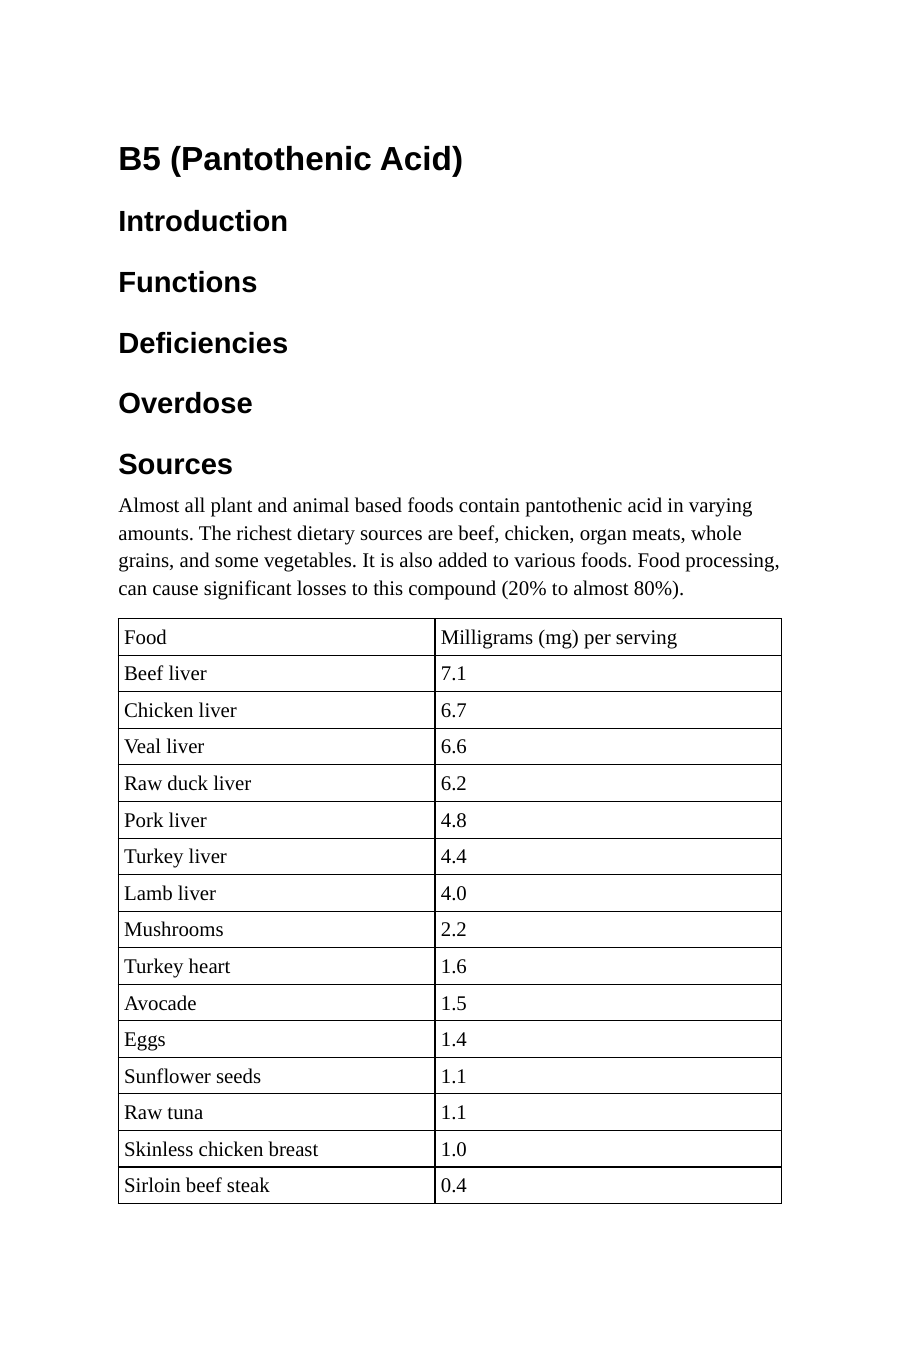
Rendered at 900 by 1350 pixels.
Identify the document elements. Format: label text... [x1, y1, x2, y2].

table_cell 6.6 [436, 729, 781, 764]
table_cell 0.4 [436, 1168, 781, 1203]
table_cell 1.4 [436, 1021, 781, 1057]
table_cell 6.7 [436, 692, 781, 728]
table_cell Lamb liver [119, 875, 434, 911]
table_cell 1.5 [436, 985, 781, 1020]
table_cell 1.1 [436, 1058, 781, 1093]
table_cell 1.0 [436, 1131, 781, 1166]
table_cell Sunflower seeds [119, 1058, 434, 1093]
table_cell Raw tuna [119, 1094, 434, 1130]
table_cell 1.6 [436, 948, 781, 984]
table_cell Chicken liver [119, 692, 434, 728]
table_cell Beef liver [119, 656, 434, 691]
table_cell 7.1 [436, 656, 781, 691]
subtitle Functions [118, 265, 782, 299]
table_cell Avocade [119, 985, 434, 1020]
table_header Milligrams (mg) per serving [436, 619, 781, 654]
table_header Food [119, 619, 434, 654]
table_cell Turkey heart [119, 948, 434, 984]
table_cell Turkey liver [119, 839, 434, 874]
text Almost all plant and animal based foods contain pantothenic acid in varying amounts. The richest dietary sources are beef, chicken, organ meats, whole grains, and some vegetables. It is also added to various foods. Food processing, can cause significant losses to this compound (20% to almost 80%). [118, 493, 782, 600]
subtitle Overdose [118, 386, 782, 420]
table_cell 4.0 [436, 875, 781, 911]
subtitle B5 (Pantothenic Acid) [118, 139, 782, 177]
subtitle Deficiencies [118, 326, 782, 359]
table_cell 4.8 [436, 802, 781, 837]
table_cell Eggs [119, 1021, 434, 1057]
table_cell Mushrooms [119, 912, 434, 947]
table_cell 2.2 [436, 912, 781, 947]
table_cell 4.4 [436, 839, 781, 874]
table_cell Skinless chicken breast [119, 1131, 434, 1166]
table_cell Sirloin beef steak [119, 1168, 434, 1203]
table_cell Veal liver [119, 729, 434, 764]
subtitle Introduction [118, 204, 782, 238]
table_cell Raw duck liver [119, 765, 434, 801]
subtitle Sources [118, 447, 782, 481]
table_cell Pork liver [119, 802, 434, 837]
table_cell 1.1 [436, 1094, 781, 1130]
table_cell 6.2 [436, 765, 781, 801]
